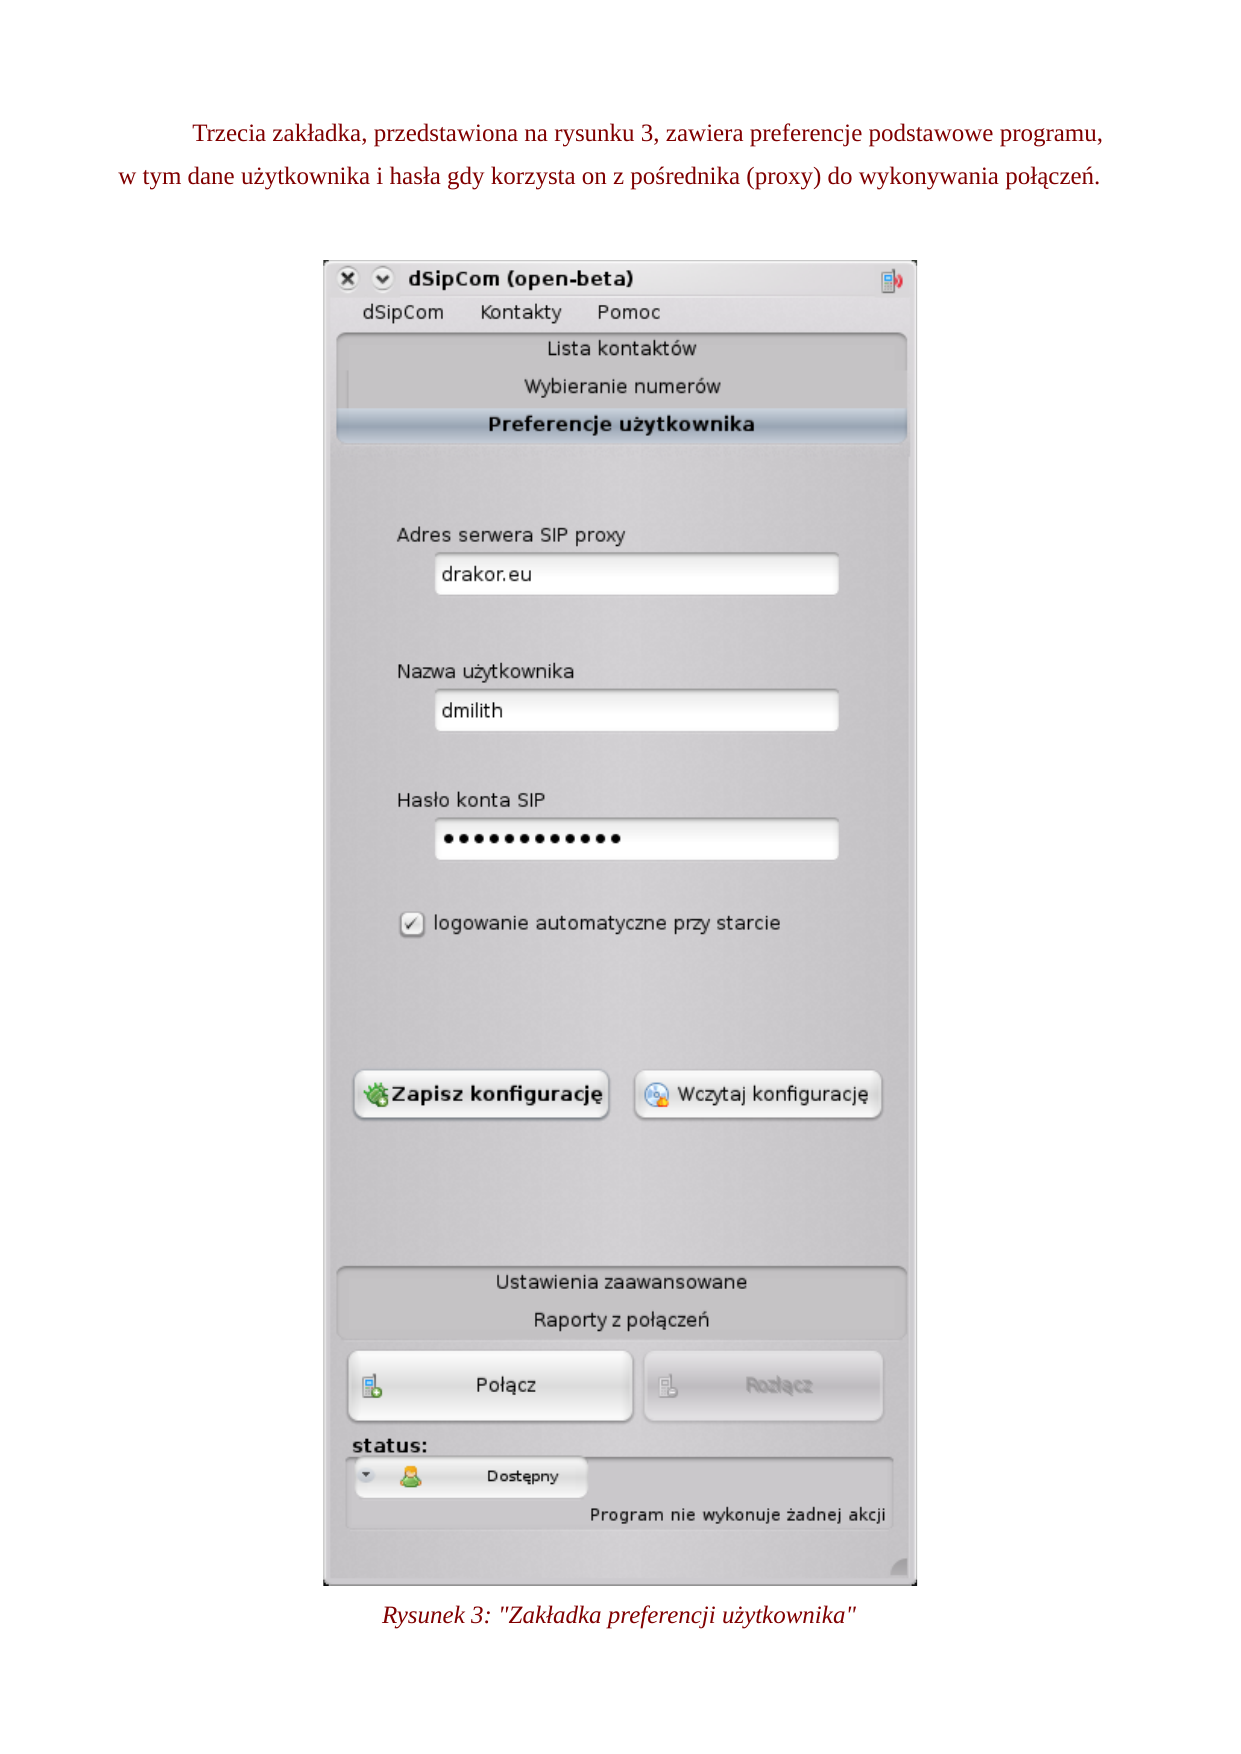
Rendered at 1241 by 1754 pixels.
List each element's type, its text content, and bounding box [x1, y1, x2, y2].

text Rysunek 3: "Zakładka preferencji użytkownika" [323, 1586, 917, 1629]
text Trzecia zakładka, przedstawiona na rysunku 3, zawiera preferencje podstawowe programu, w tym dane użytkownika i hasła gdy korzysta on z pośrednika (proxy) do wykonywania połączeń. [118, 118, 1122, 190]
picture [323, 260, 918, 1586]
